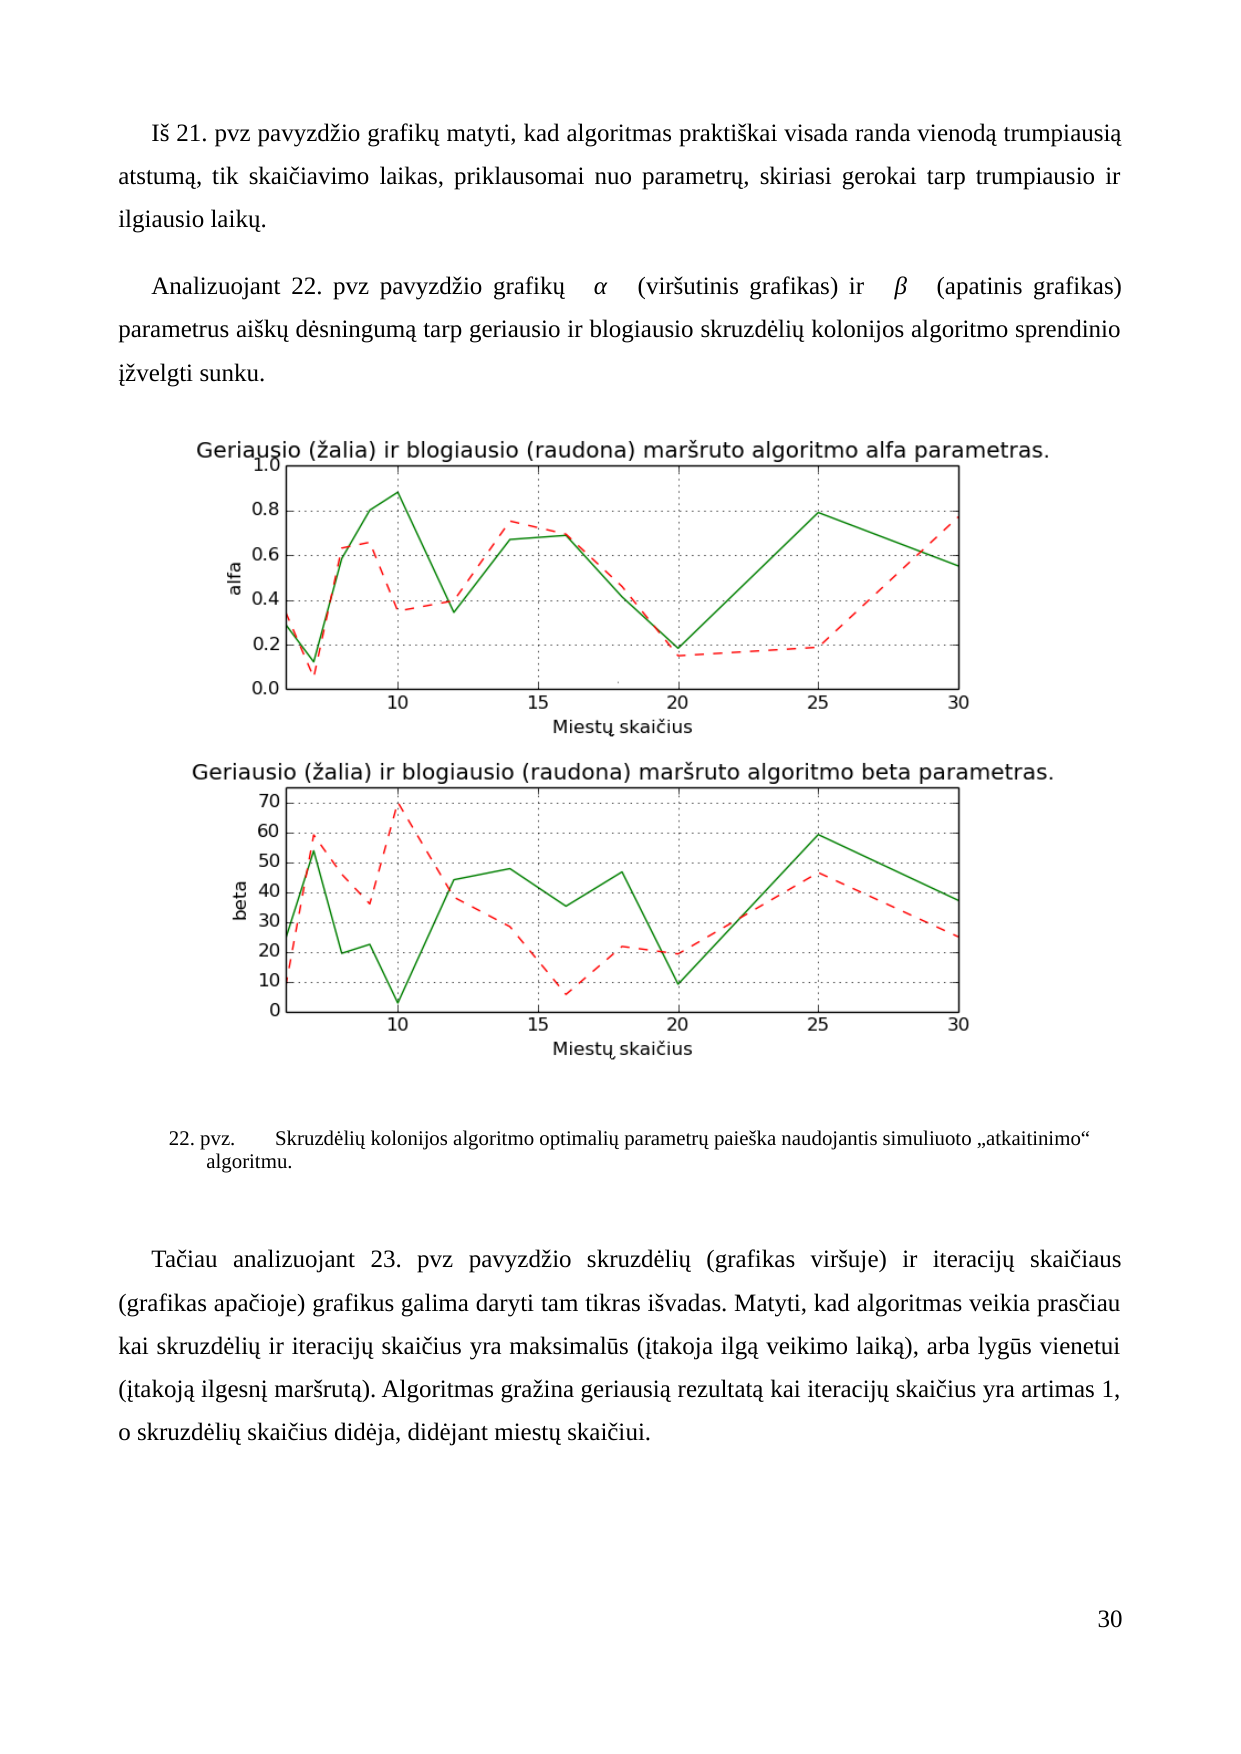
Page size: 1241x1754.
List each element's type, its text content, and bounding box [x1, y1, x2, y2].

text Iš 21 pavyzdžio grafikų matyti, kad algoritmas praktiškai visada randa vienodą trumpiausią atstumą, tik skaičiavimo laikas, priklausomai nuo parametrų, skiriasi gerokai tarp trumpiausio ir ilgiausio laikų. [118, 118, 1122, 233]
text Analizuojant 22 pavyzdžio grafikų (viršutinis grafikas) ir (apatinis grafikas) parametrus aiškų dėsningumą tarp geriausio ir blogiausio skruzdėlių kolonijos algoritmo sprendinio įžvelgti sunku. [118, 271, 1122, 386]
table_header [119, 425, 1122, 1107]
picture [184, 430, 1058, 1065]
table_cell Skruzdėlių kolonijos algoritmo optimalių parametrų paieška naudojantis simuliuoto „atkaitinimo“ algoritmu. [119, 1107, 1122, 1192]
text Tačiau analizuojant 23 pavyzdžio skruzdėlių (grafikas viršuje) ir iteracijų skaičiaus (grafikas apačioje) grafikus galima daryti tam tikras išvadas. Matyti, kad algoritmas veikia prasčiau kai skruzdėlių ir iteracijų skaičius yra maksimalūs (įtakoja ilgą veikimo laiką), arba lygūs vienetui (įtakoją ilgesnį maršrutą). Algoritmas gražina geriausią rezultatą kai iteracijų skaičius yra artimas 1, o skruzdėlių skaičius didėja, didėjant miestų skaičiui. [118, 1244, 1122, 1446]
